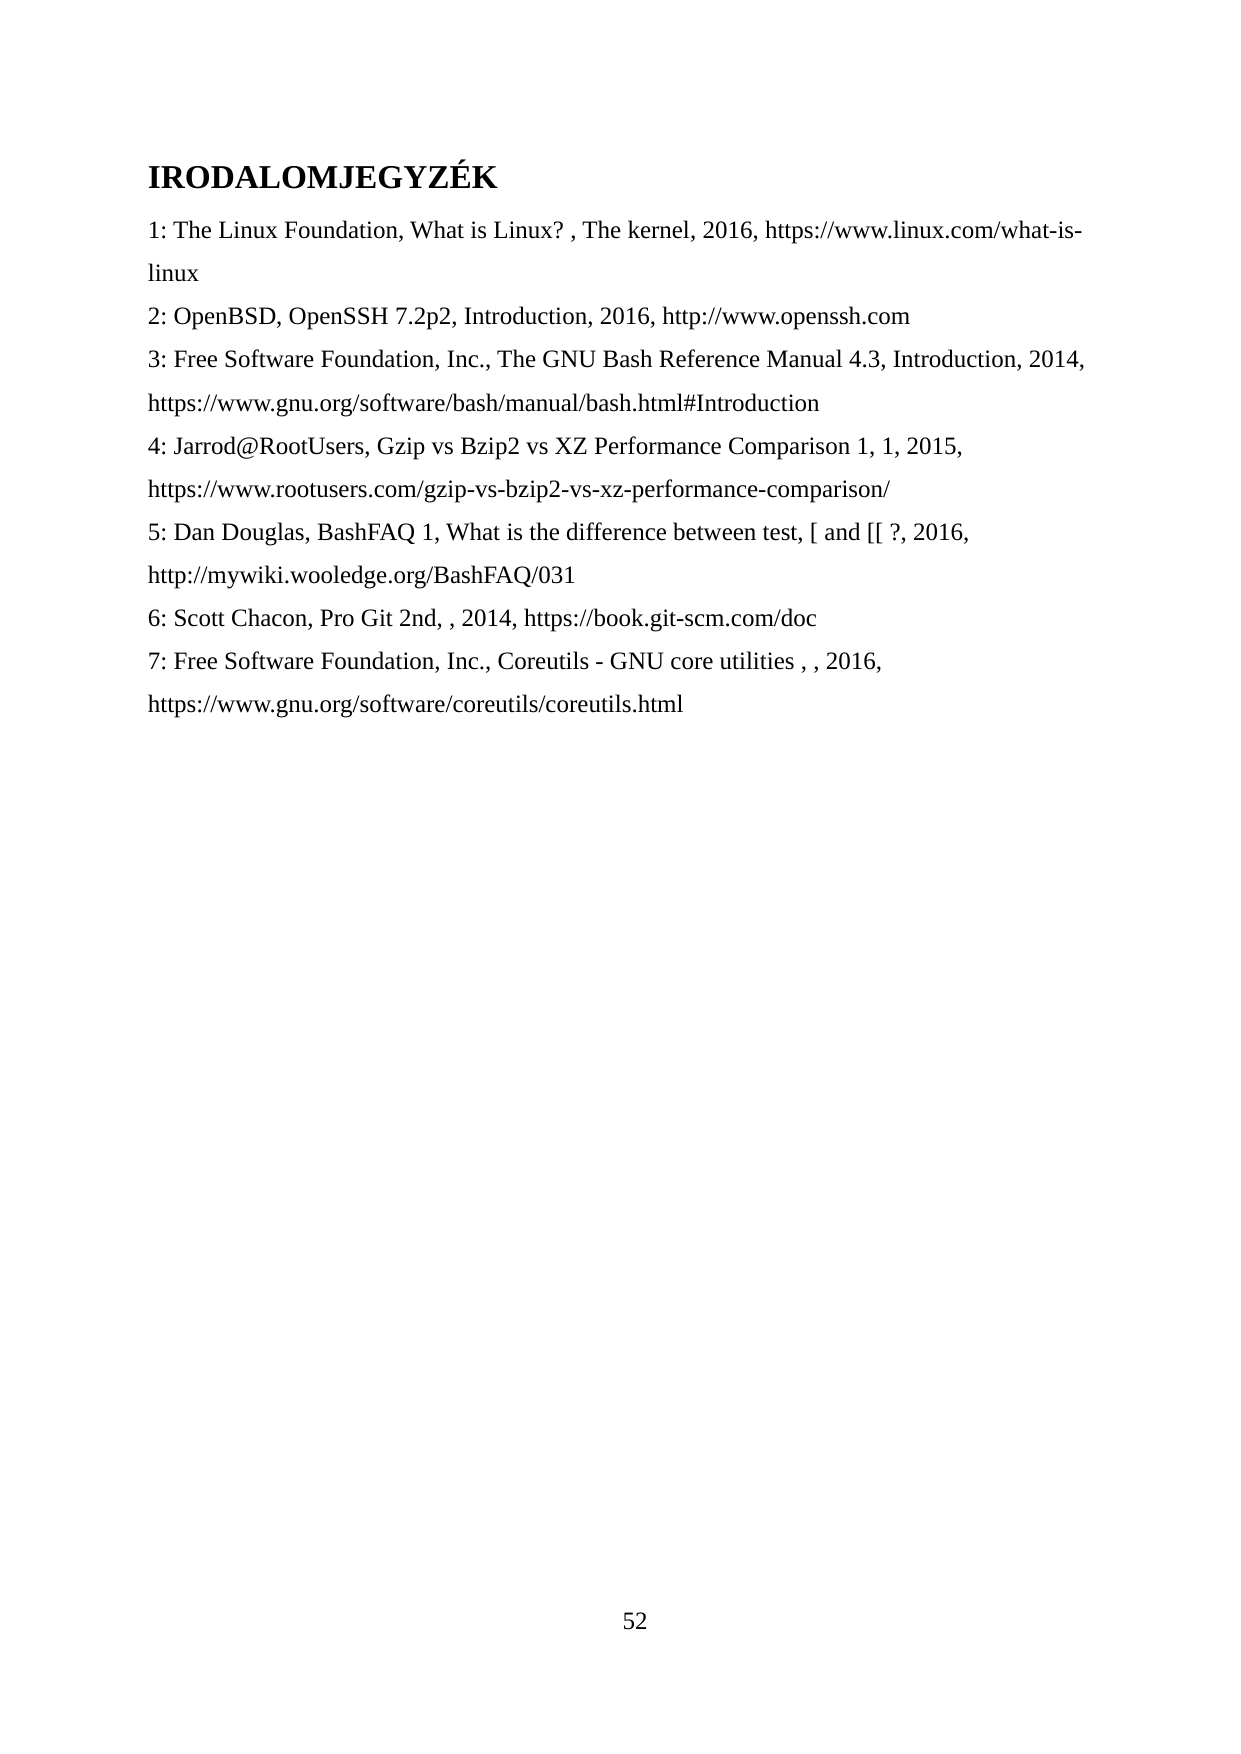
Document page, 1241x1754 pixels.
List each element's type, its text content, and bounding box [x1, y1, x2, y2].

text 2: OpenBSD, OpenSSH 7.2p2, Introduction, 2016, http://www.openssh.com [148, 301, 1122, 330]
text 4: Jarrod@RootUsers, Gzip vs Bzip2 vs XZ Performance Comparison 1, 1, 2015, https://www.rootusers.com/gzip-vs-bzip2-vs-xz-performance-comparison/ [148, 431, 1122, 503]
text 3: Free Software Foundation, Inc., The GNU Bash Reference Manual 4.3, Introduction, 2014, https://www.gnu.org/software/bash/manual/bash.html#Introduction [148, 344, 1122, 416]
text 5: Dan Douglas, BashFAQ 1, What is the difference between test, [ and [[ ?, 2016, http://mywiki.wooledge.org/BashFAQ/031 [148, 517, 1122, 589]
text 1: The Linux Foundation, What is Linux? , The kernel, 2016, https://www.linux.com/what-is-linux [148, 215, 1122, 287]
text 6: Scott Chacon, Pro Git 2nd, , 2014, https://book.git-scm.com/doc [148, 603, 1122, 632]
text 7: Free Software Foundation, Inc., Coreutils - GNU core utilities , , 2016, https://www.gnu.org/software/coreutils/coreutils.html [148, 646, 1122, 718]
subtitle Irodalomjegyzék [148, 158, 1122, 196]
